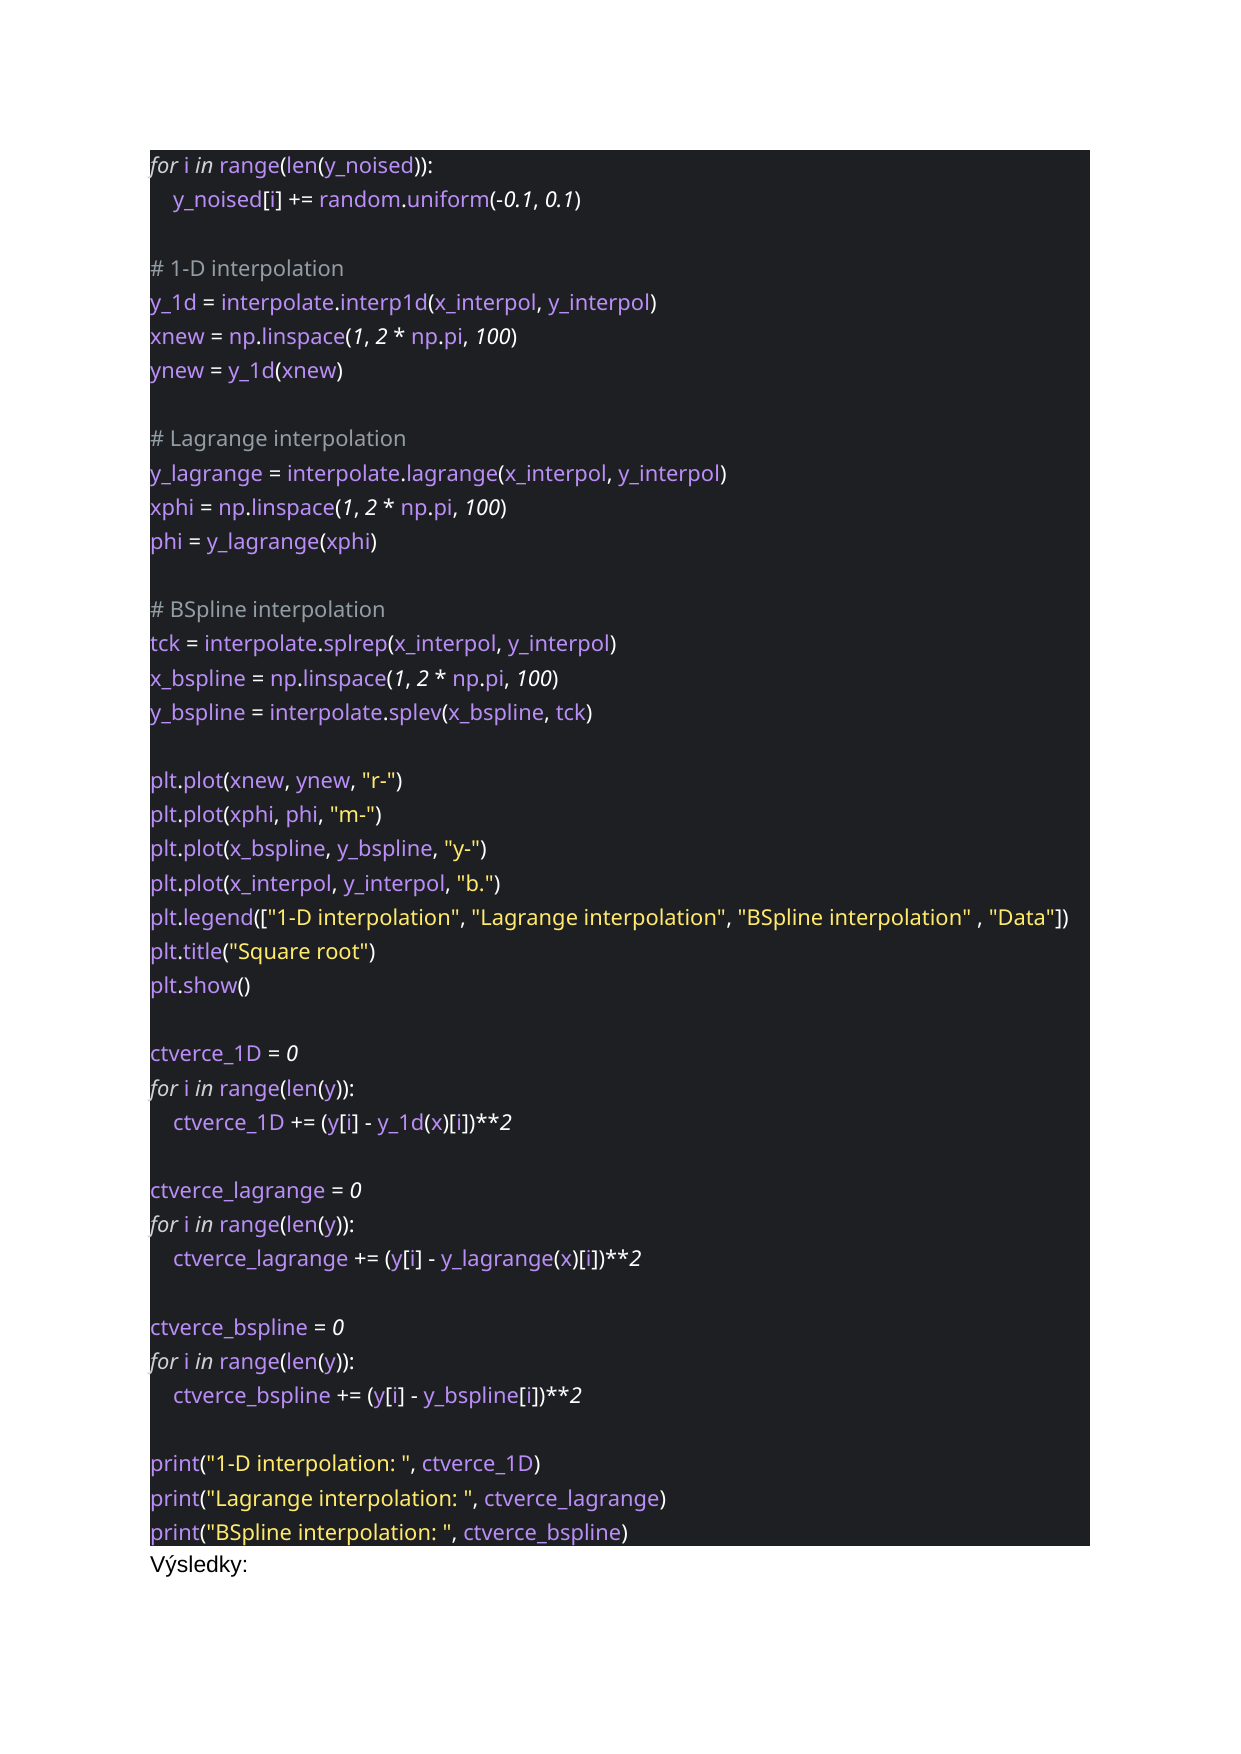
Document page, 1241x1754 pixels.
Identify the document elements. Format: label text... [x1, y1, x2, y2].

text for i in range(len(y_noised)): y_noised[i] += random.uniform(-0.1, 0.1) # 1-D interpolation y_1d = interpolate.interp1d(x_interpol, y_interpol) xnew = np.linspace(1, 2 * np.pi, 100) ynew = y_1d(xnew) # Lagrange interpolation y_lagrange = interpolate.lagrange(x_interpol, y_interpol) xphi = np.linspace(1, 2 * np.pi, 100) phi = y_lagrange(xphi) # BSpline interpolation tck = interpolate.splrep(x_interpol, y_interpol) x_bspline = np.linspace(1, 2 * np.pi, 100) y_bspline = interpolate.splev(x_bspline, tck) plt.plot(xnew, ynew, "r-") plt.plot(xphi, phi, "m-") plt.plot(x_bspline, y_bspline, "y-") plt.plot(x_interpol, y_interpol, "b.") plt.legend(["1-D interpolation", "Lagrange interpolation", "BSpline interpolation" , "Data"]) plt.title("Square root") plt.show() ctverce_1D = 0 for i in range(len(y)): ctverce_1D += (y[i] - y_1d(x)[i])**2 ctverce_lagrange = 0 for i in range(len(y)): ctverce_lagrange += (y[i] - y_lagrange(x)[i])**2 ctverce_bspline = 0 for i in range(len(y)): ctverce_bspline += (y[i] - y_bspline[i])**2 print("1-D interpolation: ", ctverce_1D) print("Lagrange interpolation: ", ctverce_lagrange) print("BSpline interpolation: ", ctverce_bspline) [150, 150, 1090, 1546]
text Výsledky: [150, 1551, 1090, 1577]
